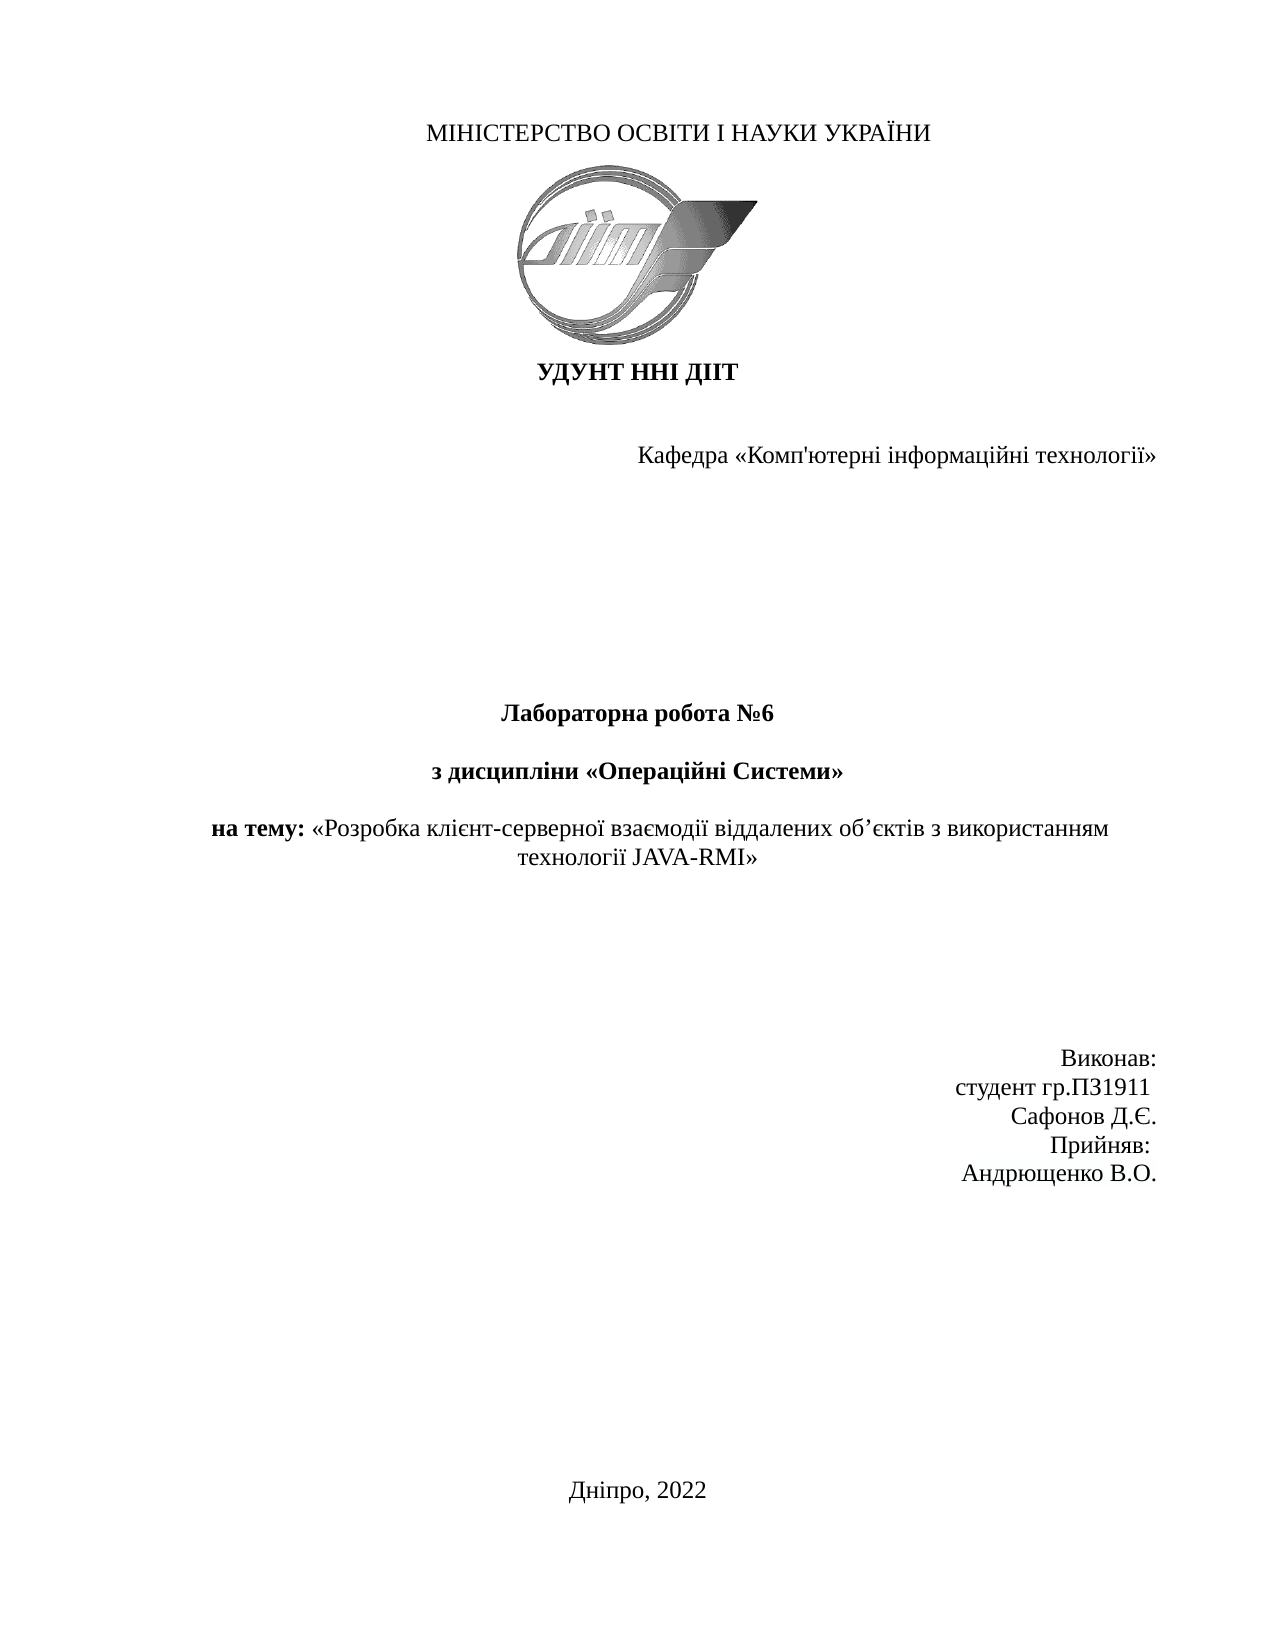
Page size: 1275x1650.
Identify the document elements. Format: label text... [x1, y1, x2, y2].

text МІНІСТЕРСТВО ОСВІТИ І НАУКИ УКРАЇНИ [155, 118, 1157, 147]
text Прийняв: [709, 1130, 1157, 1158]
text Лабораторна робота №6 [118, 698, 1157, 727]
text УДУНТ ННІ ДІІТ [118, 357, 1157, 386]
text Андрющенко В.О. [709, 1158, 1157, 1187]
text Виконав: [118, 1043, 1157, 1072]
text з дисципліни «Операційні Системи» [118, 727, 1157, 785]
text Кафедра «Комп'ютерні інформаційні технології» [118, 440, 1157, 468]
text Дніпро, 2022 [118, 1475, 1157, 1503]
text студент гр.ПЗ1911 [709, 1072, 1157, 1101]
text Сафонов Д.Є. [709, 1101, 1157, 1130]
text на тему: «Розробка клієнт-серверної взаємодії віддалених об’єктів з використанням технології JAVA-RMI» [118, 813, 1157, 871]
